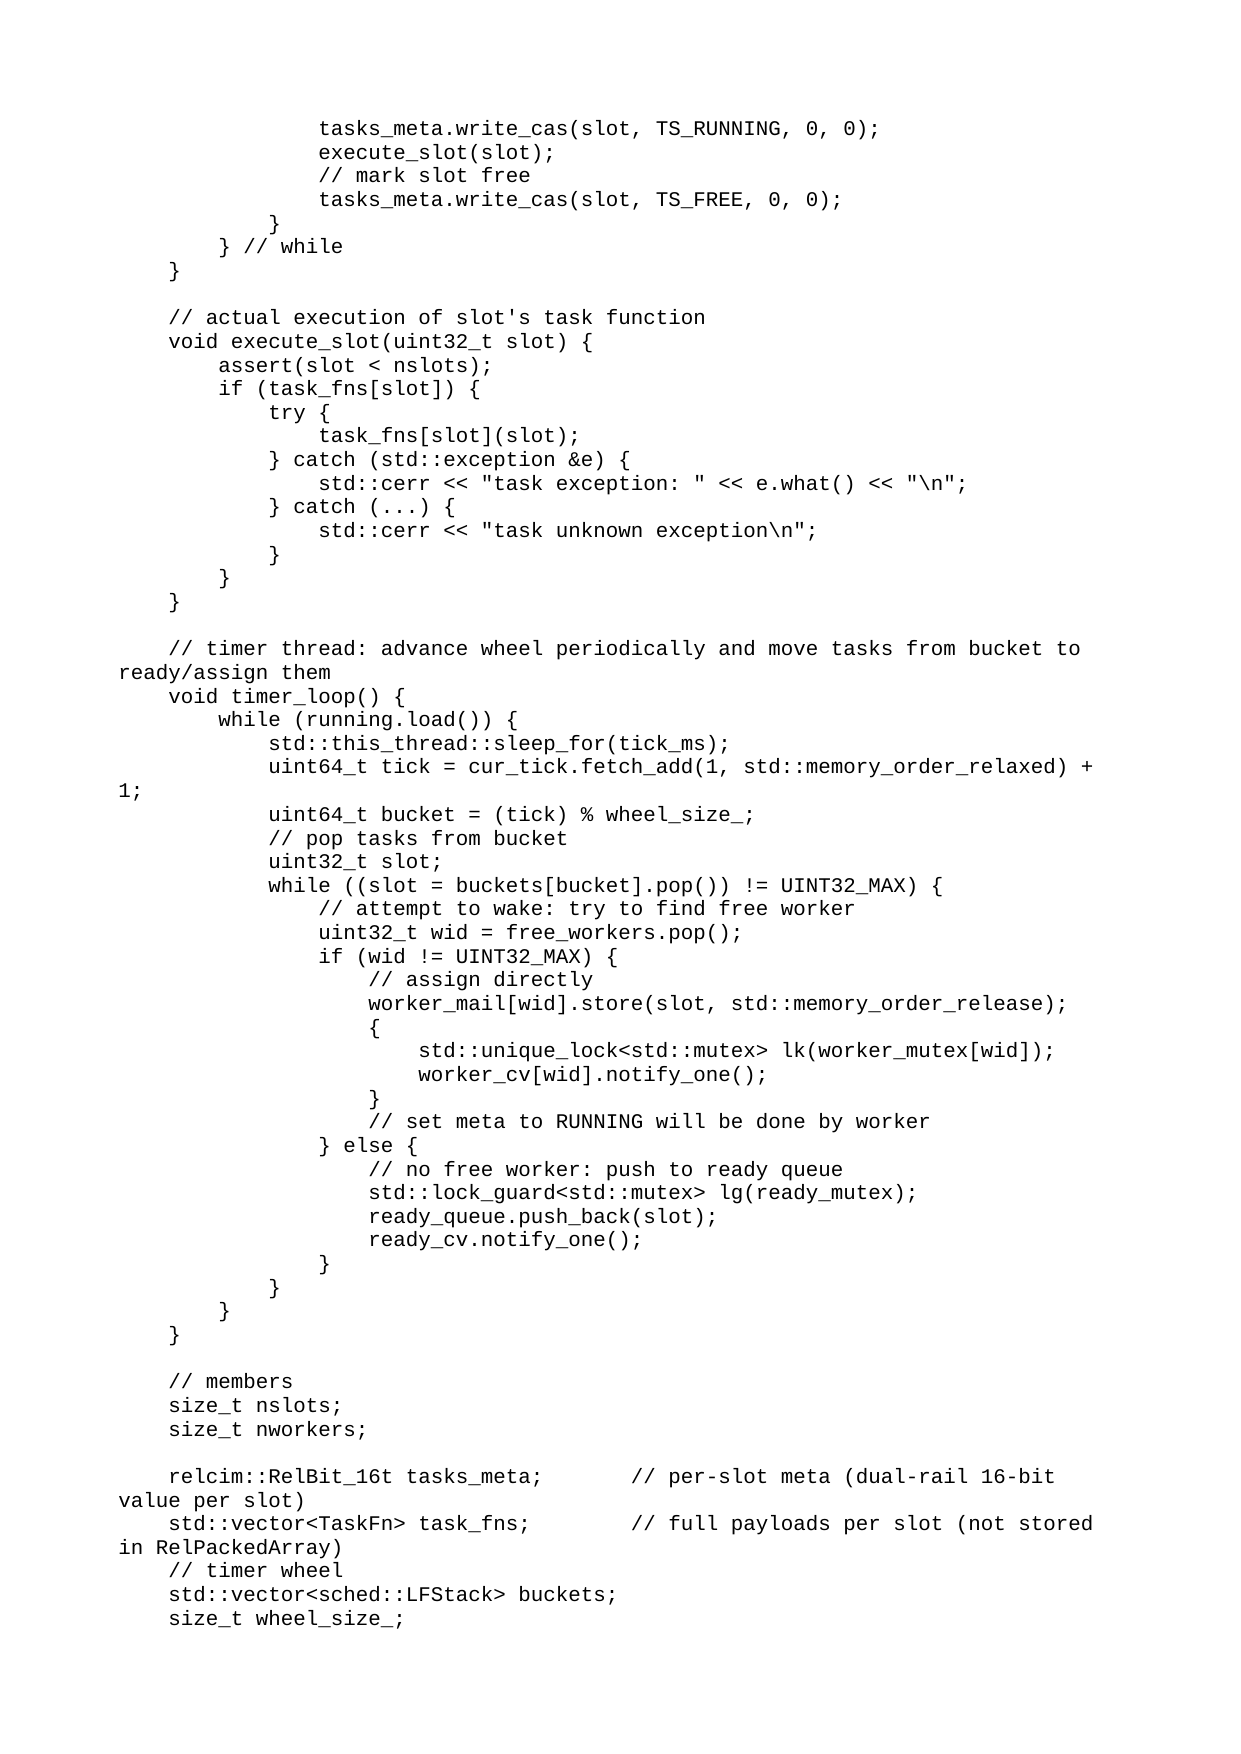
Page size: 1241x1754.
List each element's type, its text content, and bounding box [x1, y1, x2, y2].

text } [118, 544, 1122, 567]
text // pop tasks from bucket [118, 827, 1122, 851]
text task_fns[slot](slot); [118, 426, 1122, 449]
text } [118, 567, 1122, 591]
text std::this_thread::sleep_for(tick_ms); [118, 733, 1122, 757]
text // assign directly [118, 969, 1122, 993]
text if (task_fns[slot]) { [118, 378, 1122, 402]
text uint64_t bucket = (tick) % wheel_size_; [118, 804, 1122, 827]
text } catch (std::exception &e) { [118, 449, 1122, 473]
text } catch (...) { [118, 496, 1122, 520]
text if (wid != UINT32_MAX) { [118, 946, 1122, 969]
text tasks_meta.write_cas(slot, TS_RUNNING, 0, 0); [118, 118, 1122, 142]
text std::vector<TaskFn> task_fns; // full payloads per slot (not stored in RelPackedArray) [118, 1513, 1122, 1561]
text } // while [118, 236, 1122, 260]
text tasks_meta.write_cas(slot, TS_FREE, 0, 0); [118, 189, 1122, 213]
text ready_queue.push_back(slot); [118, 1206, 1122, 1229]
text std::unique_lock<std::mutex> lk(worker_mutex[wid]); [118, 1040, 1122, 1064]
text worker_mail[wid].store(slot, std::memory_order_release); [118, 993, 1122, 1017]
text std::vector<sched::LFStack> buckets; [118, 1584, 1122, 1608]
text uint32_t wid = free_workers.pop(); [118, 922, 1122, 946]
text size_t nworkers; [118, 1419, 1122, 1442]
text void timer_loop() { [118, 686, 1122, 709]
text uint32_t slot; [118, 851, 1122, 875]
text std::cerr << "task exception: " << e.what() << "\n"; [118, 473, 1122, 496]
text size_t nslots; [118, 1395, 1122, 1419]
text uint64_t tick = cur_tick.fetch_add(1, std::memory_order_relaxed) + 1; [118, 757, 1122, 804]
text } else { [118, 1135, 1122, 1158]
text } [118, 1324, 1122, 1348]
text // timer wheel [118, 1561, 1122, 1584]
text relcim::RelBit_16t tasks_meta; // per-slot meta (dual-rail 16-bit value per slot) [118, 1466, 1122, 1513]
text ready_cv.notify_one(); [118, 1229, 1122, 1253]
text while (running.load()) { [118, 709, 1122, 733]
text // timer thread: advance wheel periodically and move tasks from bucket to ready/assign them [118, 638, 1122, 686]
text } [118, 1277, 1122, 1300]
text // members [118, 1371, 1122, 1395]
text std::cerr << "task unknown exception\n"; [118, 520, 1122, 544]
text { [118, 1017, 1122, 1040]
text try { [118, 402, 1122, 426]
text // attempt to wake: try to find free worker [118, 898, 1122, 922]
text size_t wheel_size_; [118, 1608, 1122, 1631]
text } [118, 213, 1122, 236]
text } [118, 1300, 1122, 1324]
text assert(slot < nslots); [118, 354, 1122, 378]
text execute_slot(slot); [118, 142, 1122, 165]
text } [118, 1088, 1122, 1111]
text while ((slot = buckets[bucket].pop()) != UINT32_MAX) { [118, 875, 1122, 898]
text } [118, 1253, 1122, 1277]
text // no free worker: push to ready queue [118, 1158, 1122, 1182]
text // set meta to RUNNING will be done by worker [118, 1111, 1122, 1135]
text // actual execution of slot's task function [118, 307, 1122, 331]
text // mark slot free [118, 165, 1122, 189]
text } [118, 260, 1122, 284]
text } [118, 591, 1122, 615]
text void execute_slot(uint32_t slot) { [118, 331, 1122, 354]
text worker_cv[wid].notify_one(); [118, 1064, 1122, 1088]
text std::lock_guard<std::mutex> lg(ready_mutex); [118, 1182, 1122, 1206]
